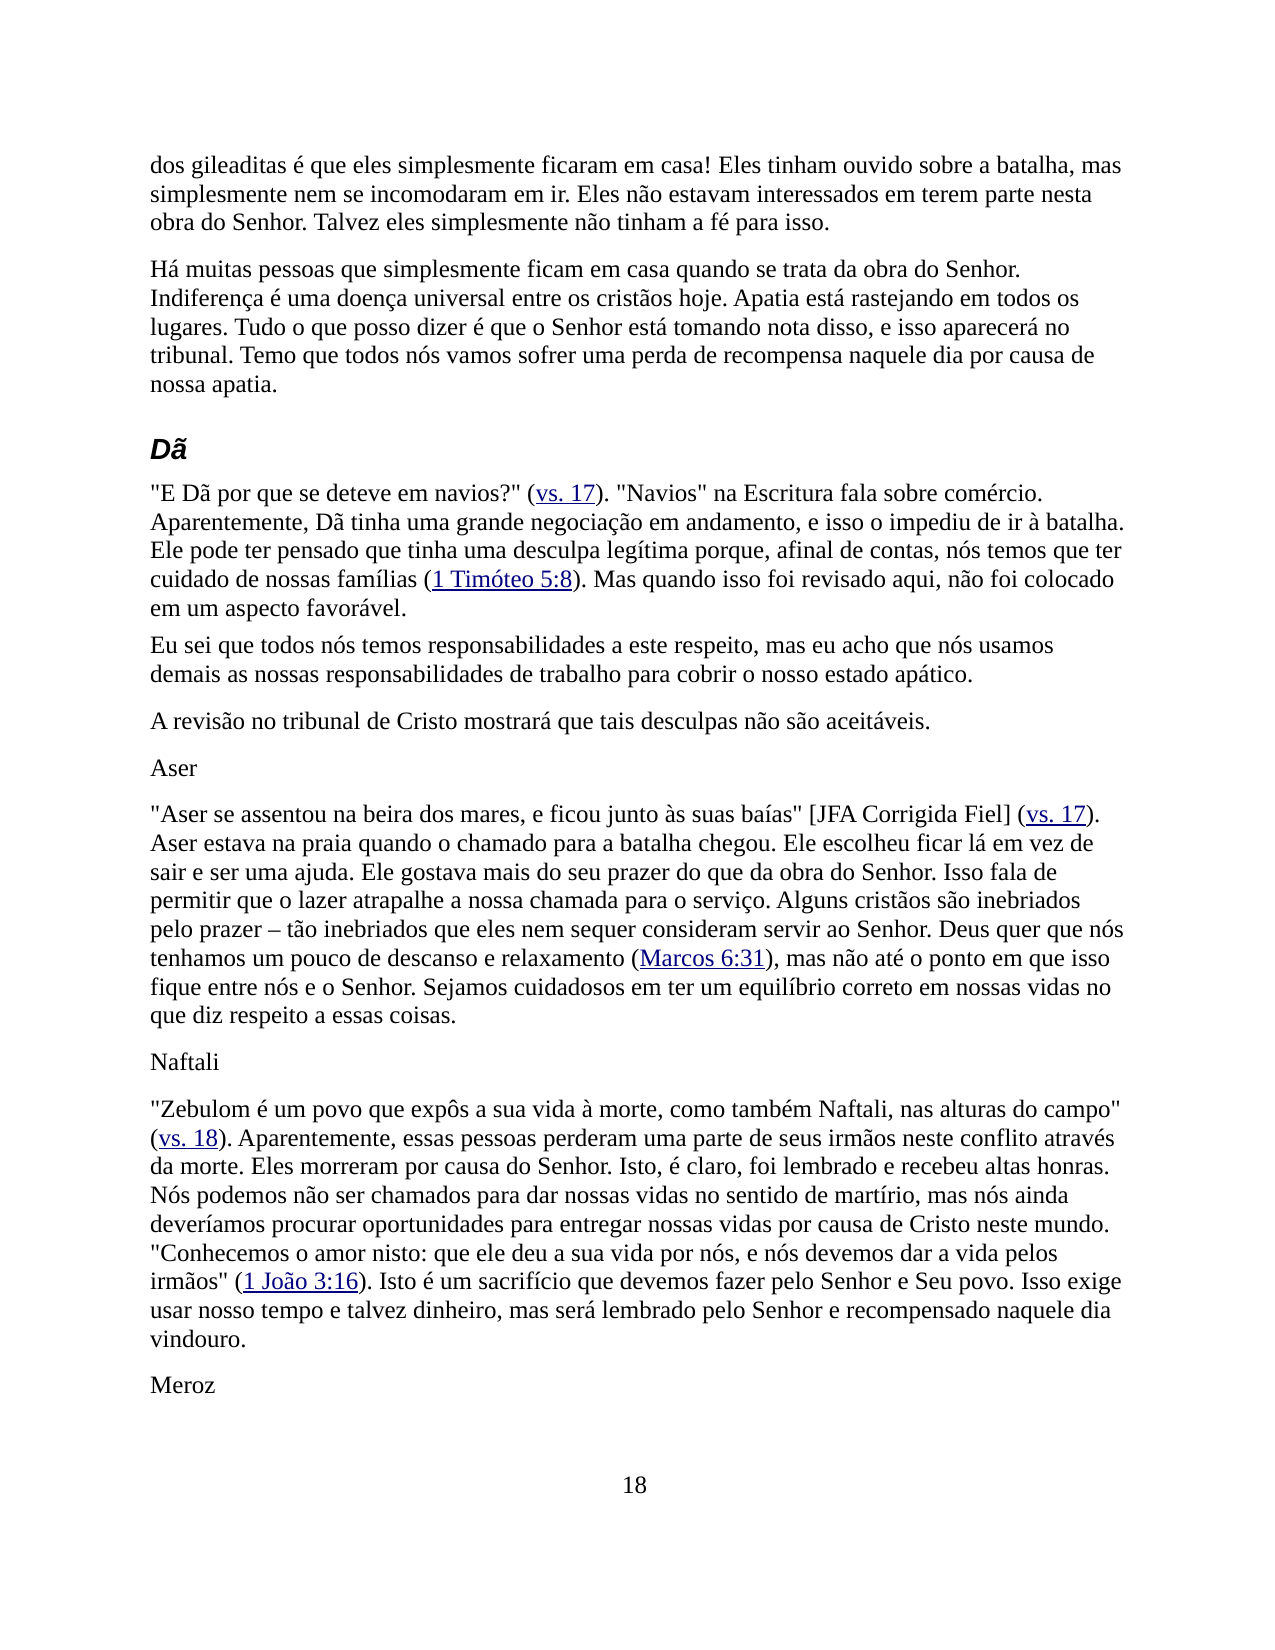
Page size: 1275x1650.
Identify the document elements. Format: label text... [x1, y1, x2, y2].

text dos gileaditas é que eles simplesmente ficaram em casa! Eles tinham ouvido sobre a batalha, mas simplesmente nem se incomodaram em ir. Eles não estavam interessados em terem parte nesta obra do Senhor. Talvez eles simplesmente não tinham a fé para isso. [150, 150, 1125, 236]
text A revisão no tribunal de Cristo mostrará que tais desculpas não são aceitáveis. [150, 706, 1125, 735]
text Naftali [150, 1047, 1125, 1076]
text "Aser se assentou na beira dos mares, e ficou junto às suas baías" [JFA Corrigida Fiel] (vs. 17). Aser estava na praia quando o chamado para a batalha chegou. Ele escolheu ficar lá em vez de sair e ser uma ajuda. Ele gostava mais do seu prazer do que da obra do Senhor. Isso fala de permitir que o lazer atrapalhe a nossa chamada para o serviço. Alguns cristãos são inebriados pelo prazer – tão inebriados que eles nem sequer consideram servir ao Senhor. Deus quer que nós tenhamos um pouco de descanso e relaxamento (Marcos 6:31), mas não até o ponto em que isso fique entre nós e o Senhor. Sejamos cuidadosos em ter um equilíbrio correto em nossas vidas no que diz respeito a essas coisas. [150, 799, 1125, 1029]
text Meroz [150, 1371, 1125, 1399]
text Aser [150, 753, 1125, 781]
text Há muitas pessoas que simplesmente ficam em casa quando se trata da obra do Senhor. Indiferença é uma doença universal entre os cristãos hoje. Apatia está rastejando em todos os lugares. Tudo o que posso dizer é que o Senhor está tomando nota disso, e isso aparecerá no tribunal. Temo que todos nós vamos sofrer uma perda de recompensa naquele dia por causa de nossa apatia. [150, 254, 1125, 398]
subtitle Dã [150, 432, 1125, 465]
text Eu sei que todos nós temos responsabilidades a este respeito, mas eu acho que nós usamos demais as nossas responsabilidades de trabalho para cobrir o nosso estado apático. [150, 631, 1125, 688]
text "E Dã por que se deteve em navios?" (vs. 17). "Navios" na Escritura fala sobre comércio. Aparentemente, Dã tinha uma grande negociação em andamento, e isso o impediu de ir à batalha. Ele pode ter pensado que tinha uma desculpa legítima porque, afinal de contas, nós temos que ter cuidado de nossas famílias (1 Timóteo 5:8). Mas quando isso foi revisado aqui, não foi colocado em um aspecto favorável. [150, 478, 1125, 622]
text "Zebulom é um povo que expôs a sua vida à morte, como também Naftali, nas alturas do campo" (vs. 18). Aparentemente, essas pessoas perderam uma parte de seus irmãos neste conflito através da morte. Eles morreram por causa do Senhor. Isto, é claro, foi lembrado e recebeu altas honras. Nós podemos não ser chamados para dar nossas vidas no sentido de martírio, mas nós ainda deveríamos procurar oportunidades para entregar nossas vidas por causa de Cristo neste mundo. "Conhecemos o amor nisto: que ele deu a sua vida por nós, e nós devemos dar a vida pelos irmãos" (1 João 3:16). Isto é um sacrifício que devemos fazer pelo Senhor e Seu povo. Isso exige usar nosso tempo e talvez dinheiro, mas será lembrado pelo Senhor e recompensado naquele dia vindouro. [150, 1094, 1125, 1353]
